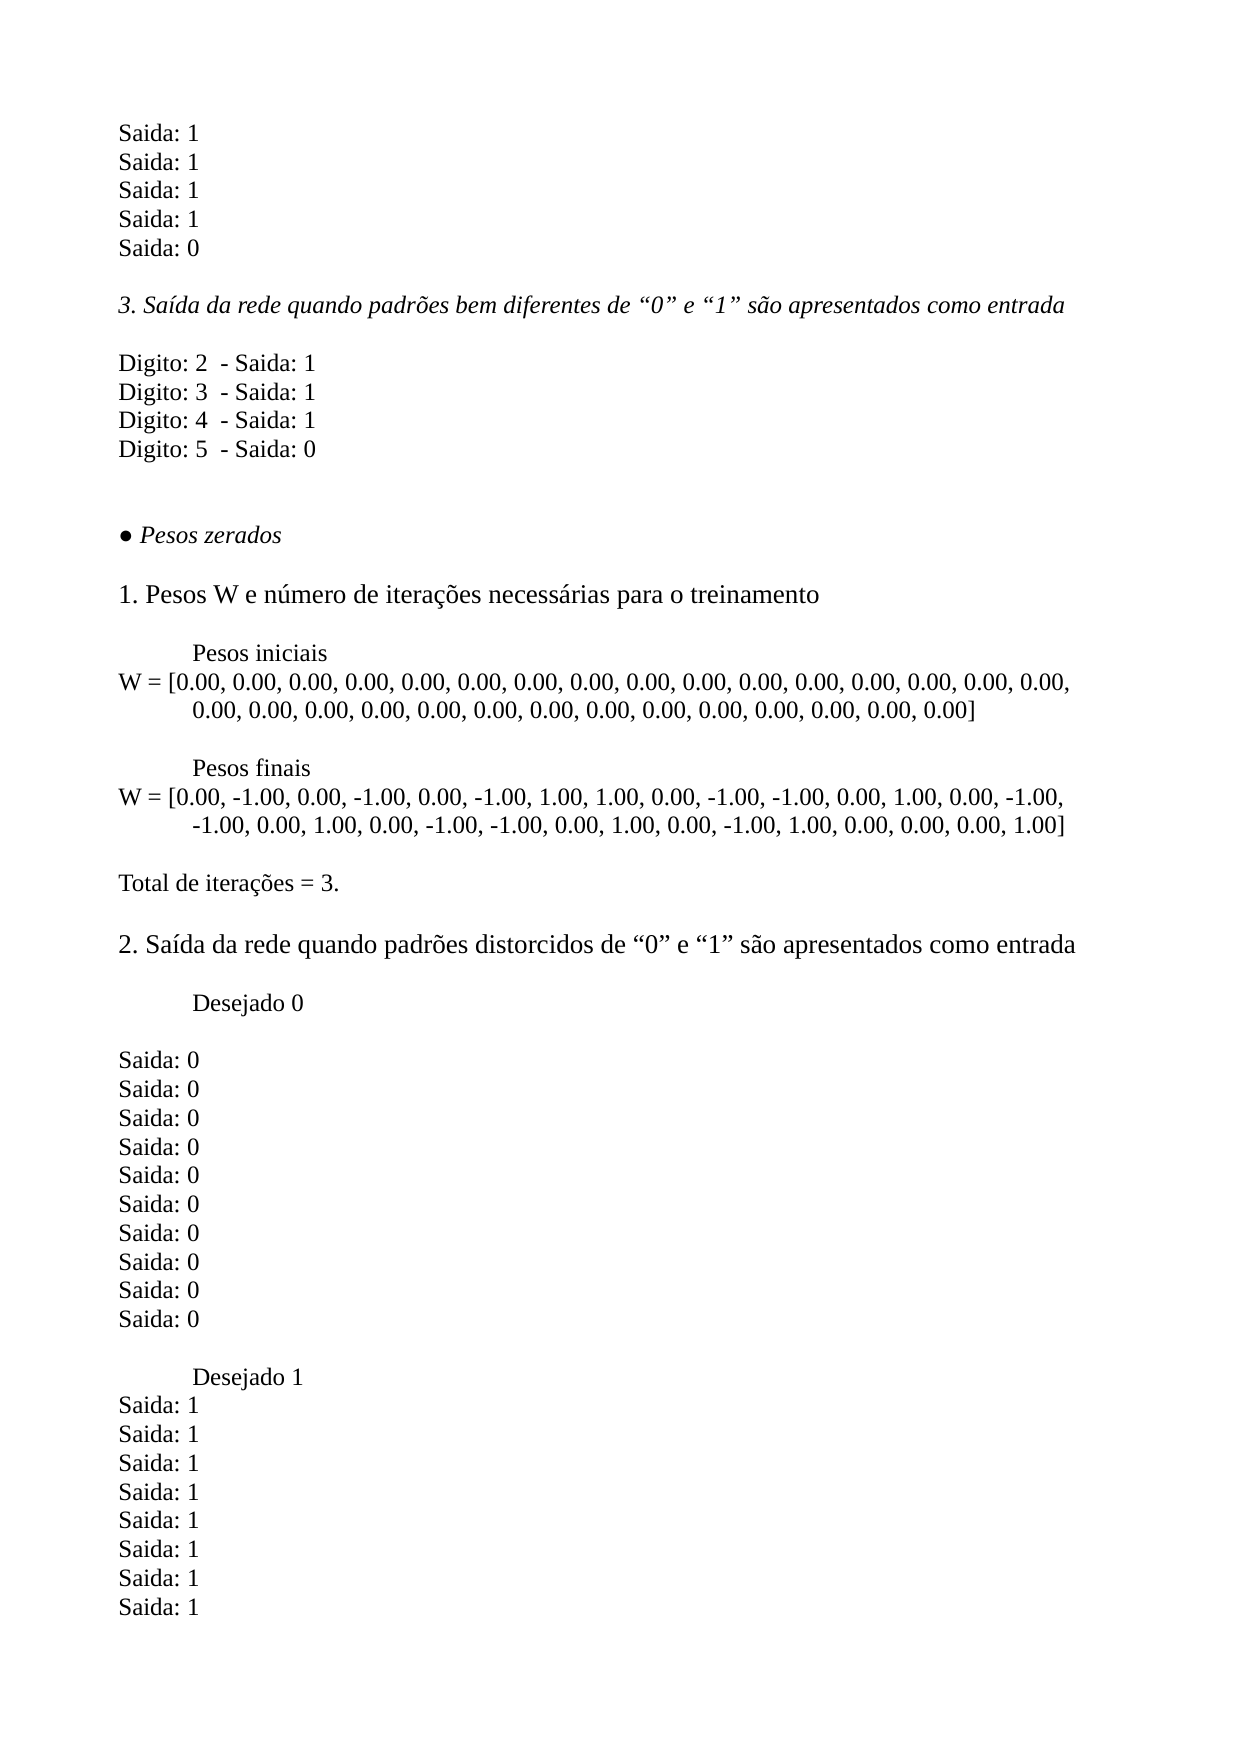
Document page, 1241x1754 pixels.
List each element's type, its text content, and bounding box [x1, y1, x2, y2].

text Saida: 1 [118, 1534, 1122, 1563]
text W = [0.00, 0.00, 0.00, 0.00, 0.00, 0.00, 0.00, 0.00, 0.00, 0.00, 0.00, 0.00, 0.00, 0.00, 0.00, 0.00, 0.00, 0.00, 0.00, 0.00, 0.00, 0.00, 0.00, 0.00, 0.00, 0.00, 0.00, 0.00, 0.00, 0.00] [118, 667, 1122, 724]
text Saida: 1 [118, 1390, 1122, 1419]
text Saida: 1 [118, 1563, 1122, 1592]
text 2. Saída da rede quando padrões distorcidos de “0” e “1” são apresentados como entrada [118, 928, 1122, 959]
text 3. Saída da rede quando padrões bem diferentes de “0” e “1” são apresentados como entrada [118, 291, 1122, 319]
text Saida: 0 [118, 1218, 1122, 1247]
text Total de iterações = 3. [118, 868, 1122, 897]
text Saida: 0 [118, 233, 1122, 262]
text Digito: 4 - Saida: 1 [118, 406, 1122, 434]
text Saida: 1 [118, 204, 1122, 233]
text Digito: 5 - Saida: 0 [118, 434, 1122, 463]
text Saida: 0 [118, 1189, 1122, 1218]
text Saida: 1 [118, 176, 1122, 204]
text Saida: 0 [118, 1132, 1122, 1160]
text Saida: 1 [118, 1477, 1122, 1505]
text ● Pesos zerados [118, 521, 1122, 549]
text Saida: 0 [118, 1275, 1122, 1304]
text Saida: 0 [118, 1247, 1122, 1275]
text Pesos finais [118, 753, 1122, 782]
text Saida: 0 [118, 1304, 1122, 1333]
text Saida: 1 [118, 147, 1122, 176]
text Saida: 0 [118, 1103, 1122, 1132]
text W = [0.00, -1.00, 0.00, -1.00, 0.00, -1.00, 1.00, 1.00, 0.00, -1.00, -1.00, 0.00, 1.00, 0.00, -1.00, -1.00, 0.00, 1.00, 0.00, -1.00, -1.00, 0.00, 1.00, 0.00, -1.00, 1.00, 0.00, 0.00, 0.00, 1.00] [118, 782, 1122, 839]
text Digito: 3 - Saida: 1 [118, 377, 1122, 406]
text Saida: 0 [118, 1074, 1122, 1103]
text Saida: 0 [118, 1045, 1122, 1074]
text Pesos iniciais [118, 638, 1122, 667]
text Desejado 1 [118, 1362, 1122, 1390]
text Saida: 1 [118, 1505, 1122, 1534]
text Desejado 0 [118, 988, 1122, 1017]
text Saida: 1 [118, 1592, 1122, 1620]
text Saida: 1 [118, 118, 1122, 147]
text Digito: 2 - Saida: 1 [118, 348, 1122, 377]
text Saida: 0 [118, 1160, 1122, 1189]
text Saida: 1 [118, 1448, 1122, 1477]
text 1. Pesos W e número de iterações necessárias para o treinamento [118, 578, 1122, 609]
text Saida: 1 [118, 1419, 1122, 1448]
